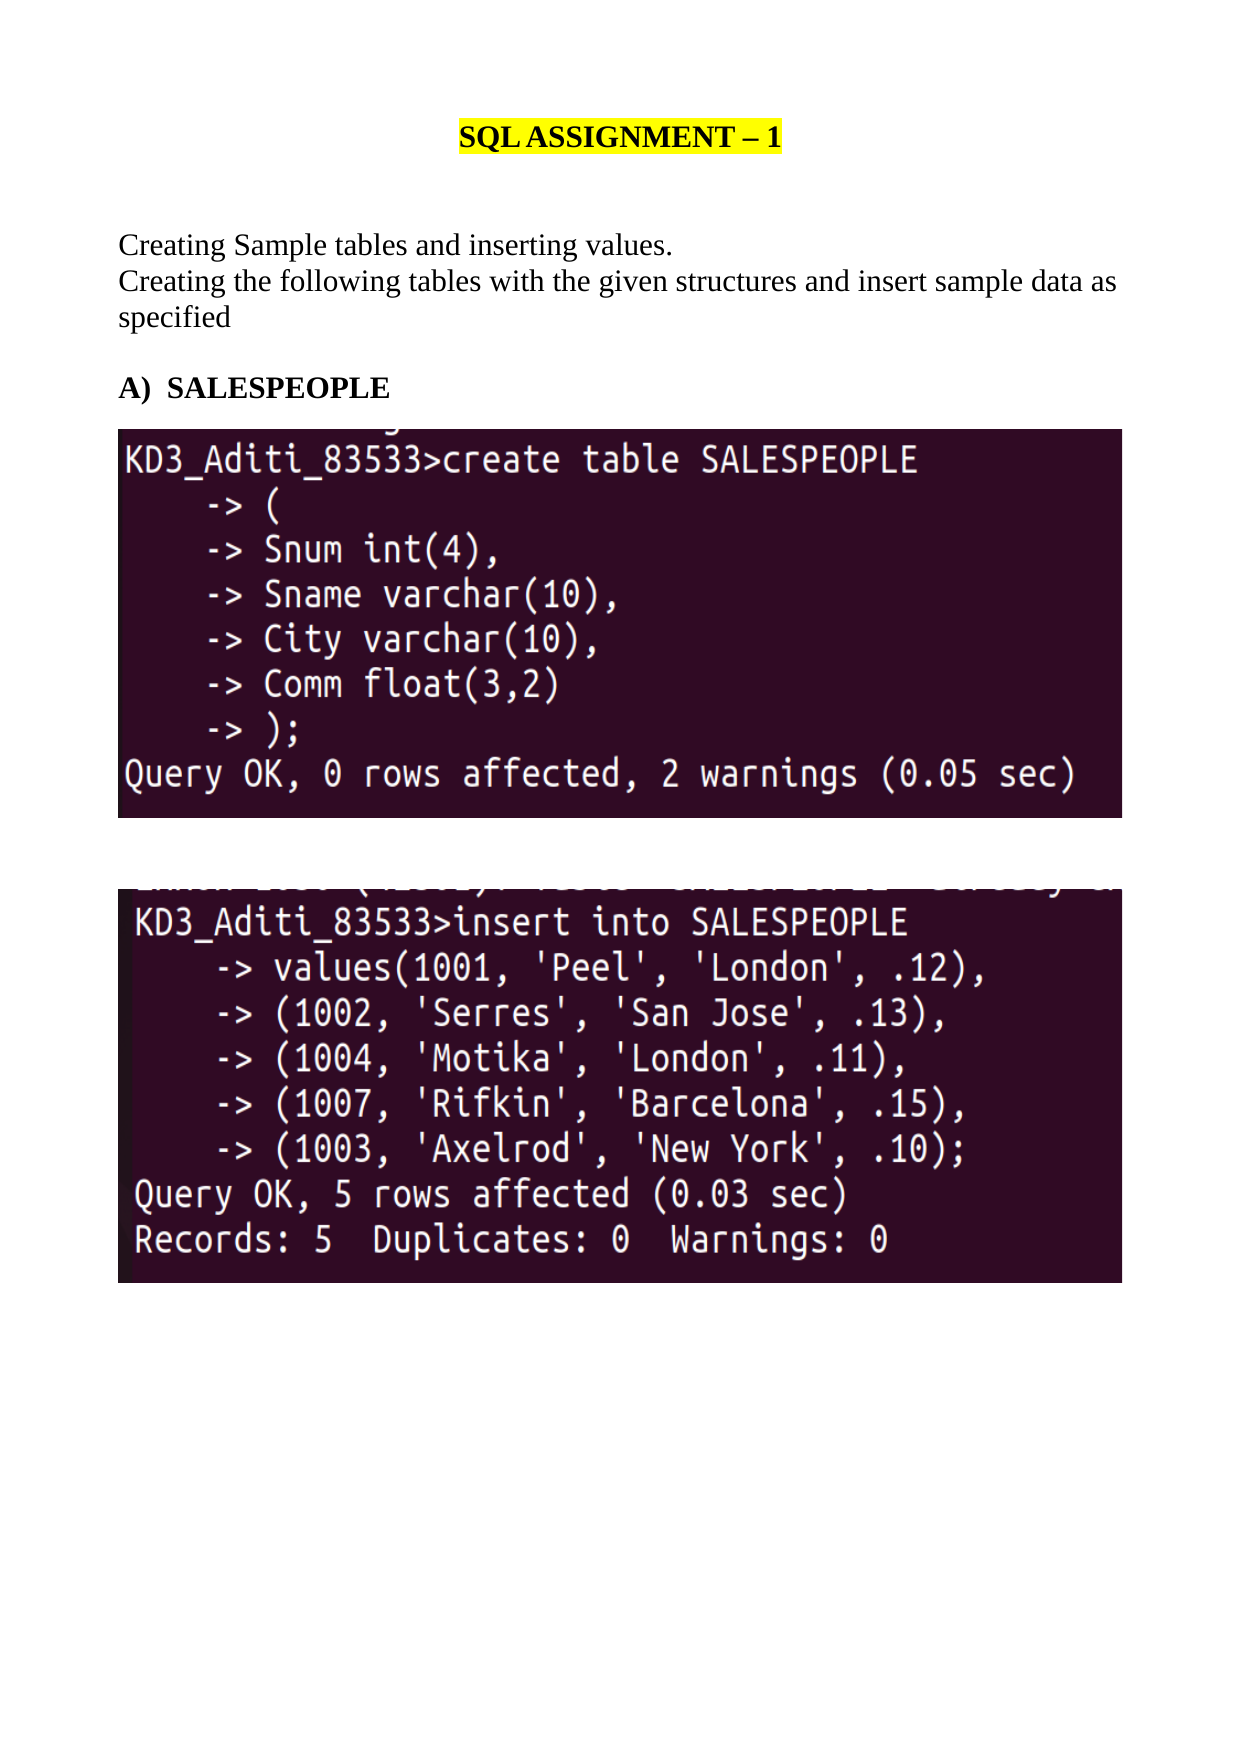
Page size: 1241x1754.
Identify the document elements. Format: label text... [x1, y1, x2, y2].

picture [118, 429, 1123, 818]
text SQL ASSIGNMENT – 1 [118, 118, 1122, 154]
picture [118, 889, 1123, 1283]
text A) SALESPEOPLE [118, 370, 1122, 406]
text Creating the following tables with the given structures and insert sample data as specified [118, 262, 1122, 334]
text Creating Sample tables and inserting values. [118, 226, 1122, 262]
